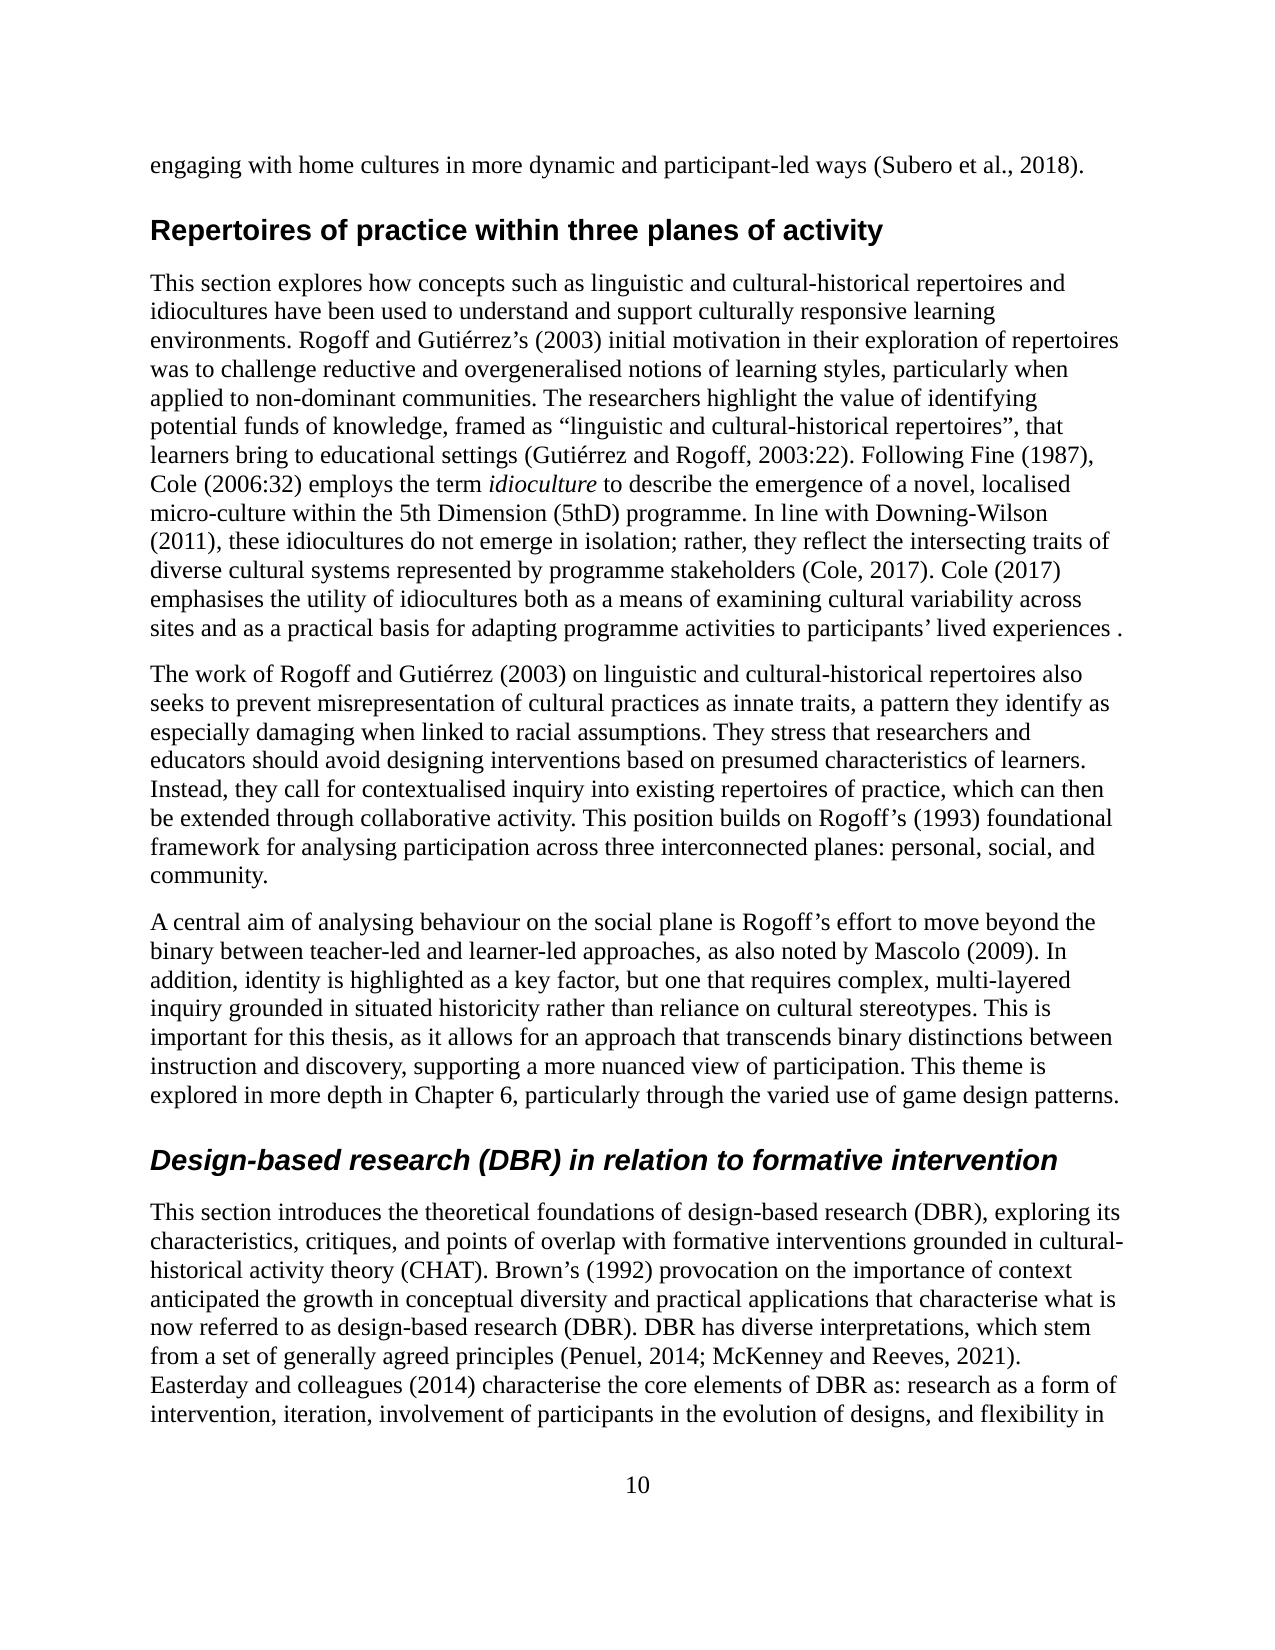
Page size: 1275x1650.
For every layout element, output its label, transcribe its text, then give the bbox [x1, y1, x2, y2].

text This section introduces the theoretical foundations of design-based research (DBR), exploring its characteristics, critiques, and points of overlap with formative interventions grounded in cultural-historical activity theory (CHAT). Brown’s (1992) provocation on the importance of context anticipated the growth in conceptual diversity and practical applications that characterise what is now referred to as design-based research (DBR). DBR has diverse interpretations, which stem from a set of generally agreed principles (Penuel, 2014; McKenney and Reeves, 2021). Easterday and colleagues (2014) characterise the core elements of DBR as: research as a form of intervention, iteration, involvement of participants in the evolution of designs, and flexibility in [150, 1197, 1125, 1427]
text This section explores how concepts such as linguistic and cultural-historical repertoires and idiocultures have been used to understand and support culturally responsive learning environments. Rogoff and Gutiérrez’s (2003) initial motivation in their exploration of repertoires was to challenge reductive and overgeneralised notions of learning styles, particularly when applied to non-dominant communities. The researchers highlight the value of identifying potential funds of knowledge, framed as “linguistic and cultural-historical repertoires”, that learners bring to educational settings (Gutiérrez and Rogoff, 2003:22). Following Fine (1987), Cole (2006:32) employs the term idioculture to describe the emergence of a novel, localised micro-culture within the 5th Dimension (5thD) programme. In line with Downing-Wilson (2011), these idiocultures do not emerge in isolation; rather, they reflect the intersecting traits of diverse cultural systems represented by programme stakeholders (Cole, 2017). Cole (2017) emphasises the utility of idiocultures both as a means of examining cultural variability across sites and as a practical basis for adapting programme activities to participants’ lived experiences . [150, 268, 1125, 641]
text The work of Rogoff and Gutiérrez (2003) on linguistic and cultural-historical repertoires also seeks to prevent misrepresentation of cultural practices as innate traits, a pattern they identify as especially damaging when linked to racial assumptions. They stress that researchers and educators should avoid designing interventions based on presumed characteristics of learners. Instead, they call for contextualised inquiry into existing repertoires of practice, which can then be extended through collaborative activity. This position builds on Rogoff’s (1993) foundational framework for analysing participation across three interconnected planes: personal, social, and community. [150, 659, 1125, 889]
text engaging with home cultures in more dynamic and participant-led ways (Subero et al., 2018). [150, 150, 1125, 179]
text A central aim of analysing behaviour on the social plane is Rogoff’s effort to move beyond the binary between teacher-led and learner-led approaches, as also noted by Mascolo (2009). In addition, identity is highlighted as a key factor, but one that requires complex, multi-layered inquiry grounded in situated historicity rather than reliance on cultural stereotypes. This is important for this thesis, as it allows for an approach that transcends binary distinctions between instruction and discovery, supporting a more nuanced view of participation. This theme is explored in more depth in Chapter 6, particularly through the varied use of game design patterns. [150, 907, 1125, 1108]
subtitle Repertoires of practice within three planes of activity [150, 213, 1125, 246]
subtitle Design-based research (DBR) in relation to formative intervention [150, 1142, 1125, 1176]
